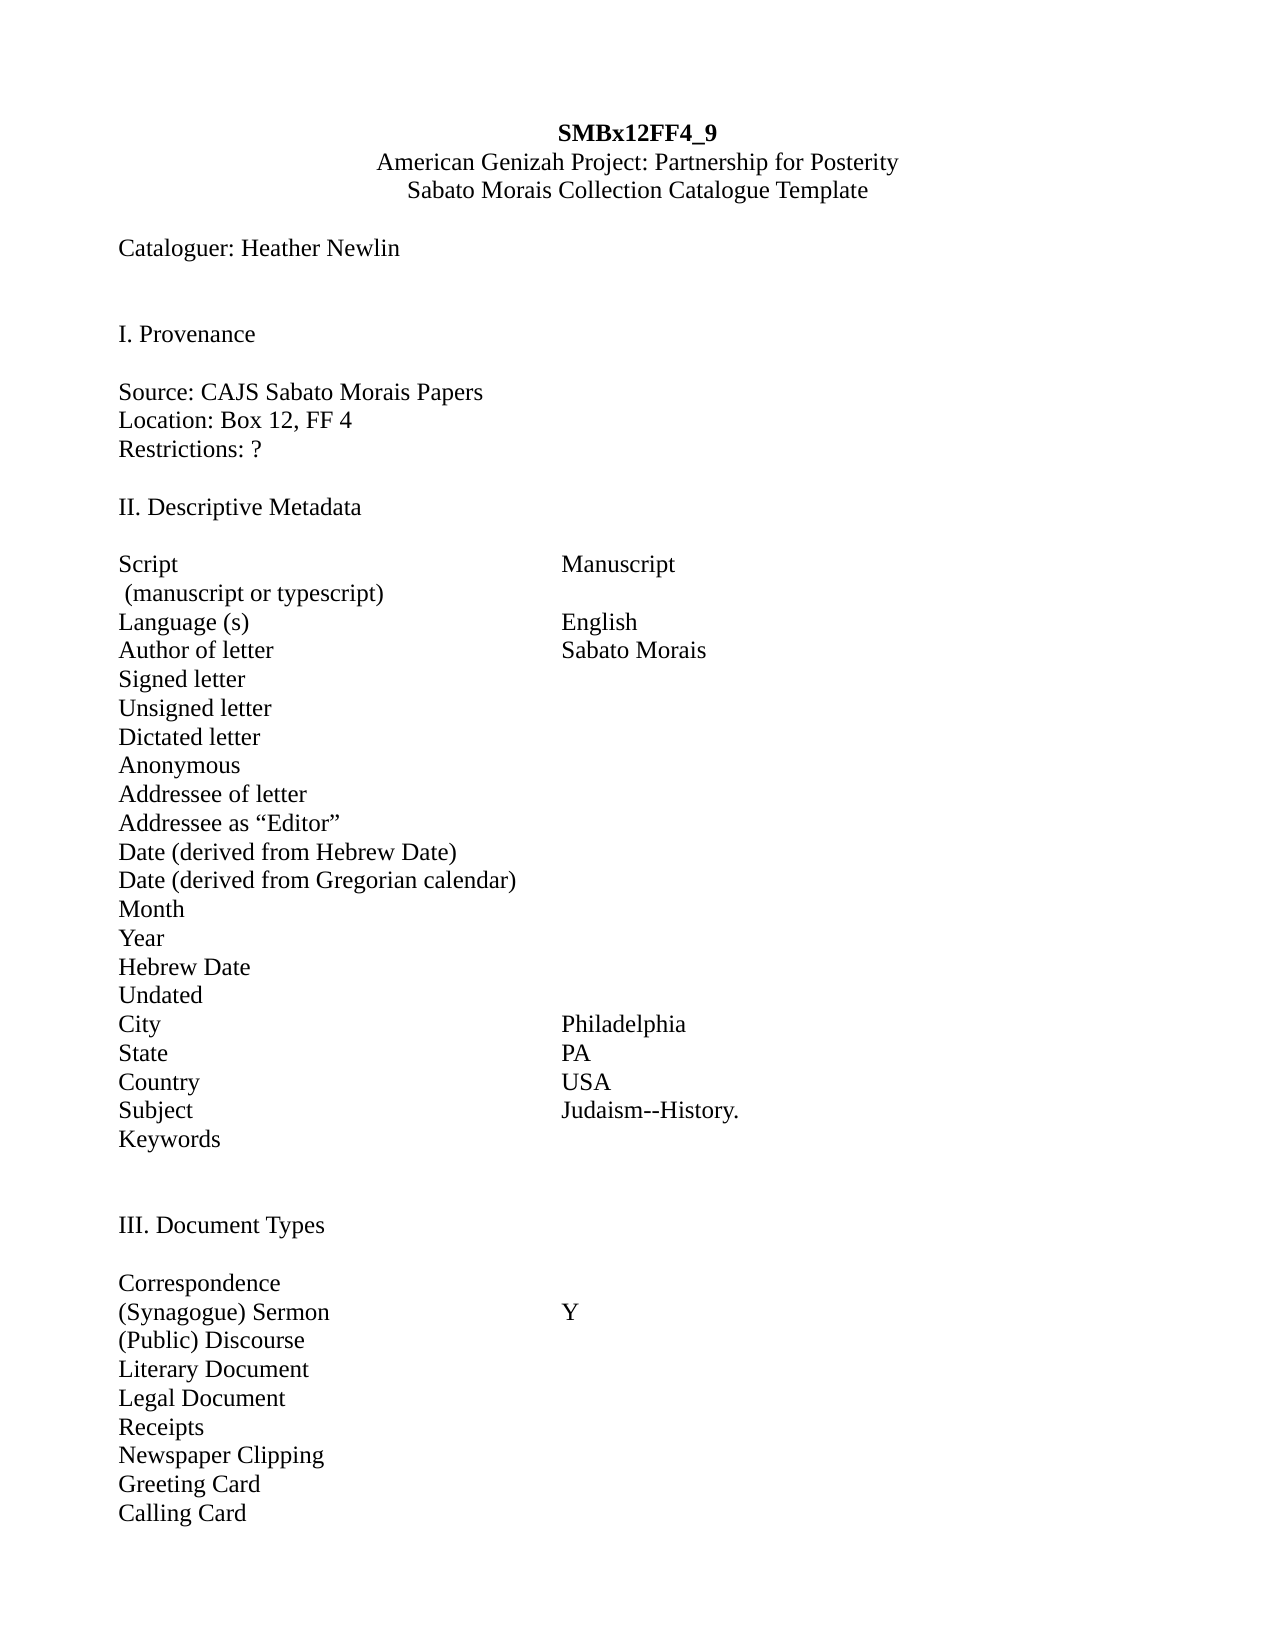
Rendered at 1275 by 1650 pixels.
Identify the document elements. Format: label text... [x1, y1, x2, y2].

text II. Descriptive Metadata [118, 492, 1157, 521]
text Cataloguer: Heather Newlin [118, 233, 1157, 262]
text Date (derived from Gregorian calendar) [118, 866, 1157, 894]
text Date (derived from Hebrew Date) [118, 837, 1157, 866]
text Year [118, 923, 1157, 952]
text Restrictions: ? [118, 434, 1157, 463]
text Month [118, 894, 1157, 923]
text Language (s) English [118, 607, 1157, 636]
text Legal Document [118, 1383, 1157, 1412]
text Greeting Card [118, 1469, 1157, 1498]
text State PA [118, 1038, 1157, 1067]
text Literary Document [118, 1354, 1157, 1383]
text (manuscript or typescript) [118, 578, 1157, 607]
text SMBx12FF4_9 [118, 118, 1157, 147]
text Receipts [118, 1412, 1157, 1441]
text III. Document Types [118, 1211, 1157, 1239]
text Subject Judaism--History. [118, 1096, 1157, 1124]
text I. Provenance [118, 319, 1157, 348]
text Sabato Morais Collection Catalogue Template [118, 176, 1157, 204]
text Undated [118, 981, 1157, 1009]
text (Synagogue) Sermon Y [118, 1297, 1157, 1326]
text Dictated letter [118, 722, 1157, 751]
text City Philadelphia [118, 1009, 1157, 1038]
text Addressee of letter [118, 779, 1157, 808]
text Script Manuscript [118, 549, 1157, 578]
text Correspondence [118, 1268, 1157, 1297]
text Country USA [118, 1067, 1157, 1096]
text Keywords [118, 1124, 1157, 1153]
text Unsigned letter [118, 693, 1157, 722]
text Addressee as “Editor” [118, 808, 1157, 837]
text Author of letter Sabato Morais [118, 636, 1157, 664]
text Anonymous [118, 751, 1157, 779]
text Signed letter [118, 664, 1157, 693]
text American Genizah Project: Partnership for Posterity [118, 147, 1157, 176]
text Location: Box 12, FF 4 [118, 406, 1157, 434]
text (Public) Discourse [118, 1326, 1157, 1354]
text Calling Card [118, 1498, 1157, 1527]
text Source: CAJS Sabato Morais Papers [118, 377, 1157, 406]
text Newspaper Clipping [118, 1441, 1157, 1469]
text Hebrew Date [118, 952, 1157, 981]
